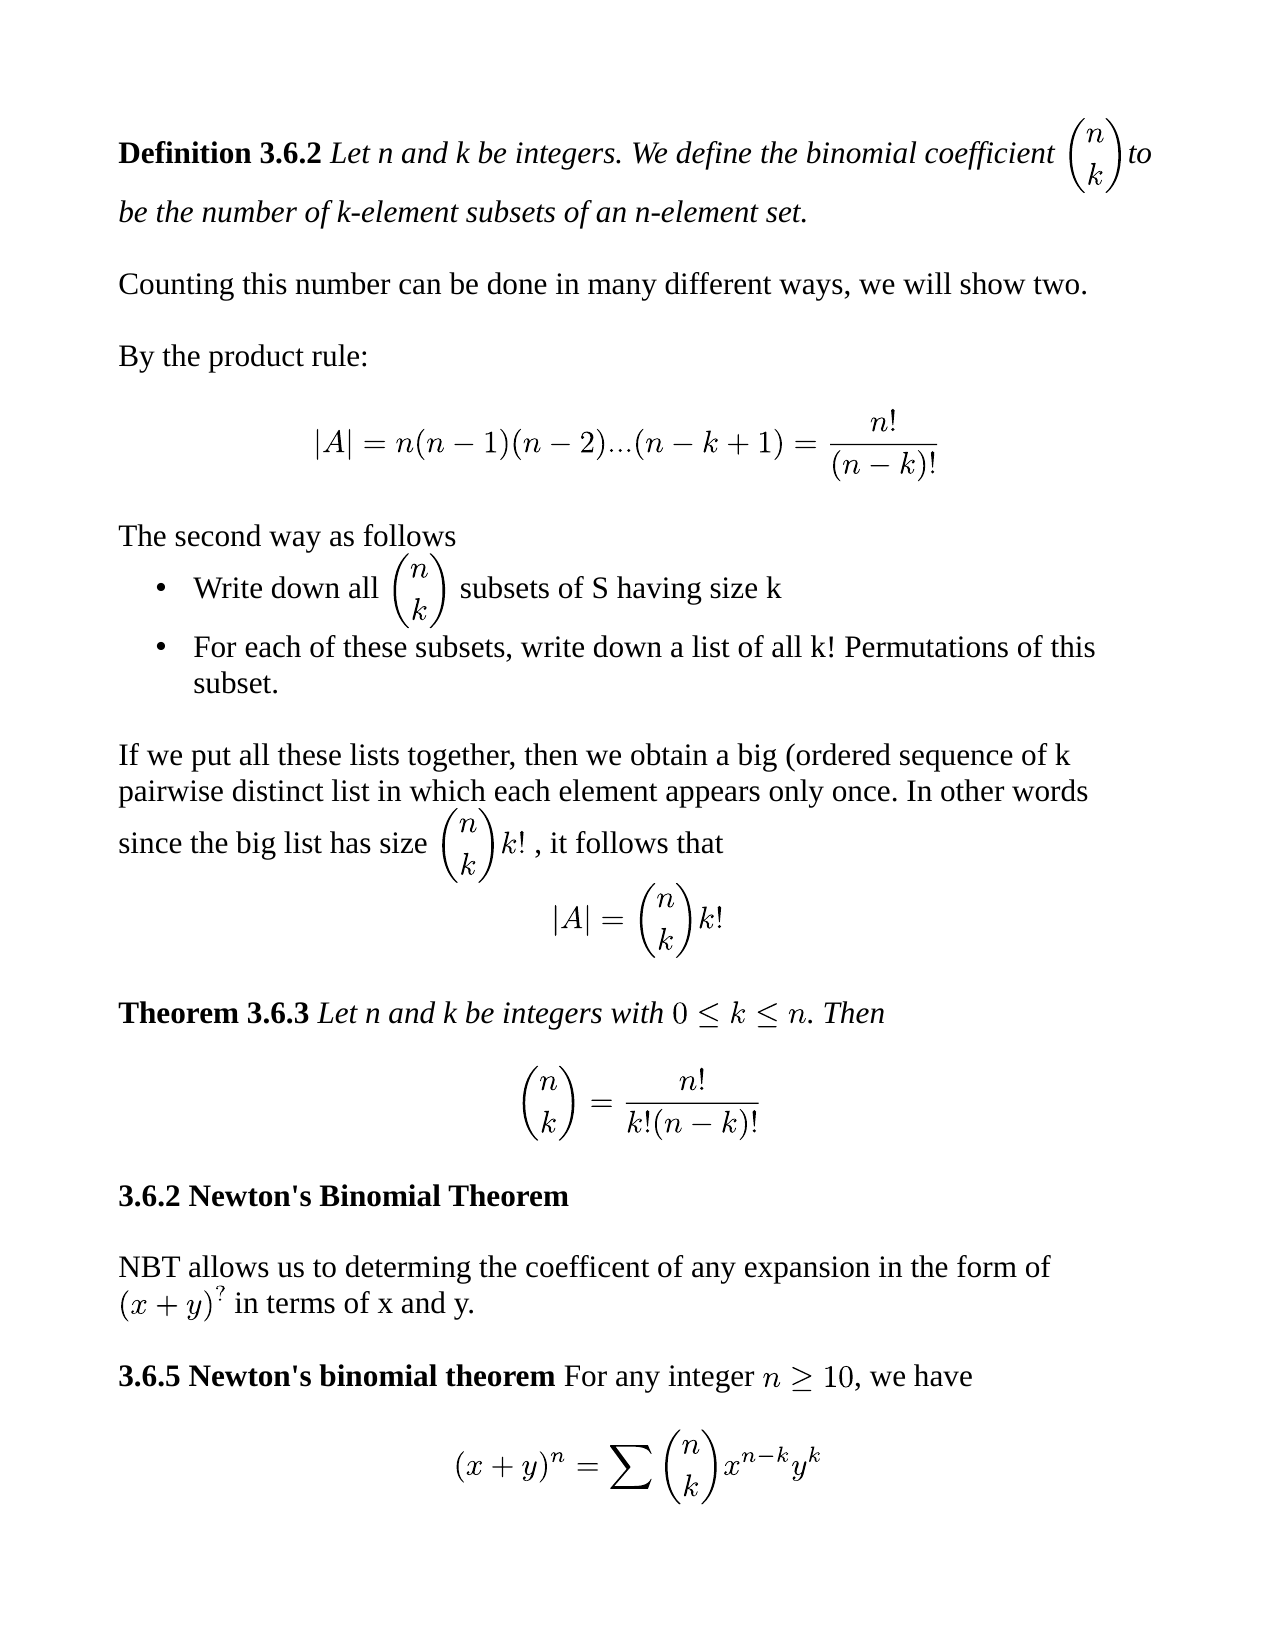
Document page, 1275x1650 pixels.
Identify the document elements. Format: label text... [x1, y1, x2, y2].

text If we put all these lists together, then we obtain a big (ordered sequence of k pairwise distinct list in which each element appears only once. In other words since the big list has size , it follows that [118, 736, 1157, 883]
list Write down all [156, 553, 387, 628]
text Counting this number can be done in many different ways, we will show two. [118, 265, 1157, 301]
text 3.6.2 Newton's Binomial Theorem [118, 1177, 1157, 1213]
text 3.6.5 Newton's binomial theorem For any integer , we have [118, 1358, 1157, 1393]
list For each of these subsets, write down a list of all k! Permutations of this subset. [156, 628, 1157, 700]
text Definition 3.6.2 Let n and k be integers. We define the binomial coefficient to be the number of k-element subsets of an n-element set. [118, 118, 1157, 229]
text NBT allows us to determing the coefficent of any expansion in the form of in terms of x and y. [118, 1249, 1157, 1322]
text Theorem 3.6.3 Let n and k be integers with . Then [118, 994, 1157, 1030]
list subsets of S having size k [452, 553, 1157, 628]
text By the product rule: [118, 337, 1157, 373]
text The second way as follows [118, 517, 1157, 553]
